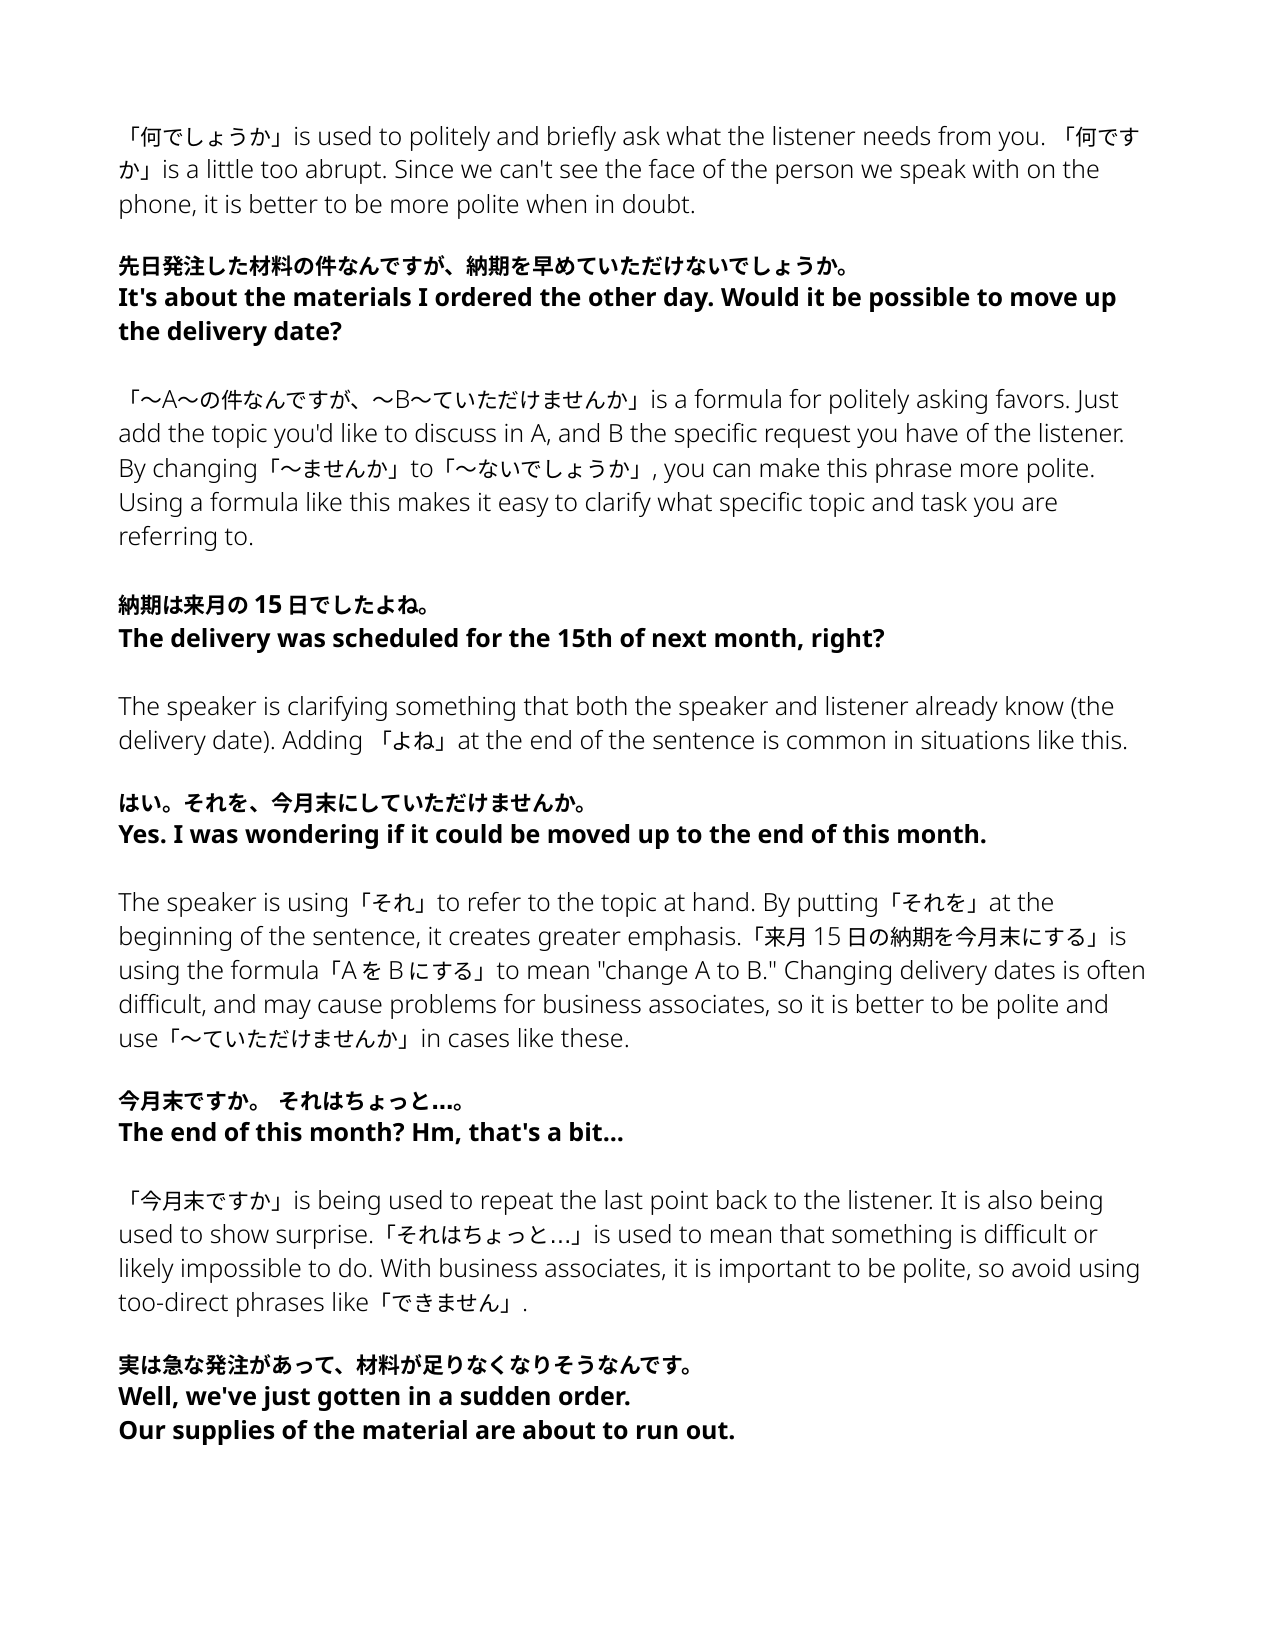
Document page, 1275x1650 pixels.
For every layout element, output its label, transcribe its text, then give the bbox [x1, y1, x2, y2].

text Our supplies of the material are about to run out. [118, 1412, 1157, 1446]
text 「～A～の件なんですが、～B～ていただけませんか」is a formula for politely asking favors. Just add the topic you'd like to discuss in A, and B the specific request you have of the listener. By changing「～ませんか」to「～ないでしょうか」, you can make this phrase more polite. Using a formula like this makes it easy to clarify what specific topic and task you are referring to. [118, 382, 1157, 552]
text The speaker is using「それ」to refer to the topic at hand. By putting「それを」at the beginning of the sentence, it creates greater emphasis.「来月15日の納期を今月末にする」is using the formula「AをBにする」to mean "change A to B." Changing delivery dates is often difficult, and may cause problems for business associates, so it is better to be polite and use「～ていただけませんか」in cases like these. [118, 884, 1157, 1055]
text 納期は来月の15日でしたよね。 [118, 586, 1157, 621]
text The end of this month? Hm, that's a bit... [118, 1114, 1157, 1148]
text 「今月末ですか」is being used to repeat the last point back to the listener. It is also being used to show surprise.「それはちょっと…」is used to mean that something is difficult or likely impossible to do. With business associates, it is important to be polite, so avoid using too-direct phrases like「できません」. [118, 1182, 1157, 1319]
text 実は急な発注があって、材料が足りなくなりそうなんです。 [118, 1353, 1157, 1378]
text The speaker is clarifying something that both the speaker and listener already know (the delivery date). Adding 「よね」at the end of the sentence is common in situations like this. [118, 689, 1157, 757]
text はい。それを、今月末にしていただけませんか。 [118, 791, 1157, 816]
text 「何でしょうか」is used to politely and briefly ask what the listener needs from you. 「何ですか」is a little too abrupt. Since we can't see the face of the person we speak with on the phone, it is better to be more polite when in doubt. [118, 118, 1157, 220]
text Yes. I was wondering if it could be moved up to the end of this month. [118, 816, 1157, 850]
text Well, we've just gotten in a sudden order. [118, 1378, 1157, 1412]
text It's about the materials I ordered the other day. Would it be possible to move up the delivery date? [118, 280, 1157, 348]
text 先日発注した材料の件なんですが、納期を早めていただけないでしょうか。 [118, 254, 1157, 280]
text The delivery was scheduled for the 15th of next month, right? [118, 621, 1157, 654]
text 今月末ですか。 それはちょっと…。 [118, 1089, 1157, 1114]
